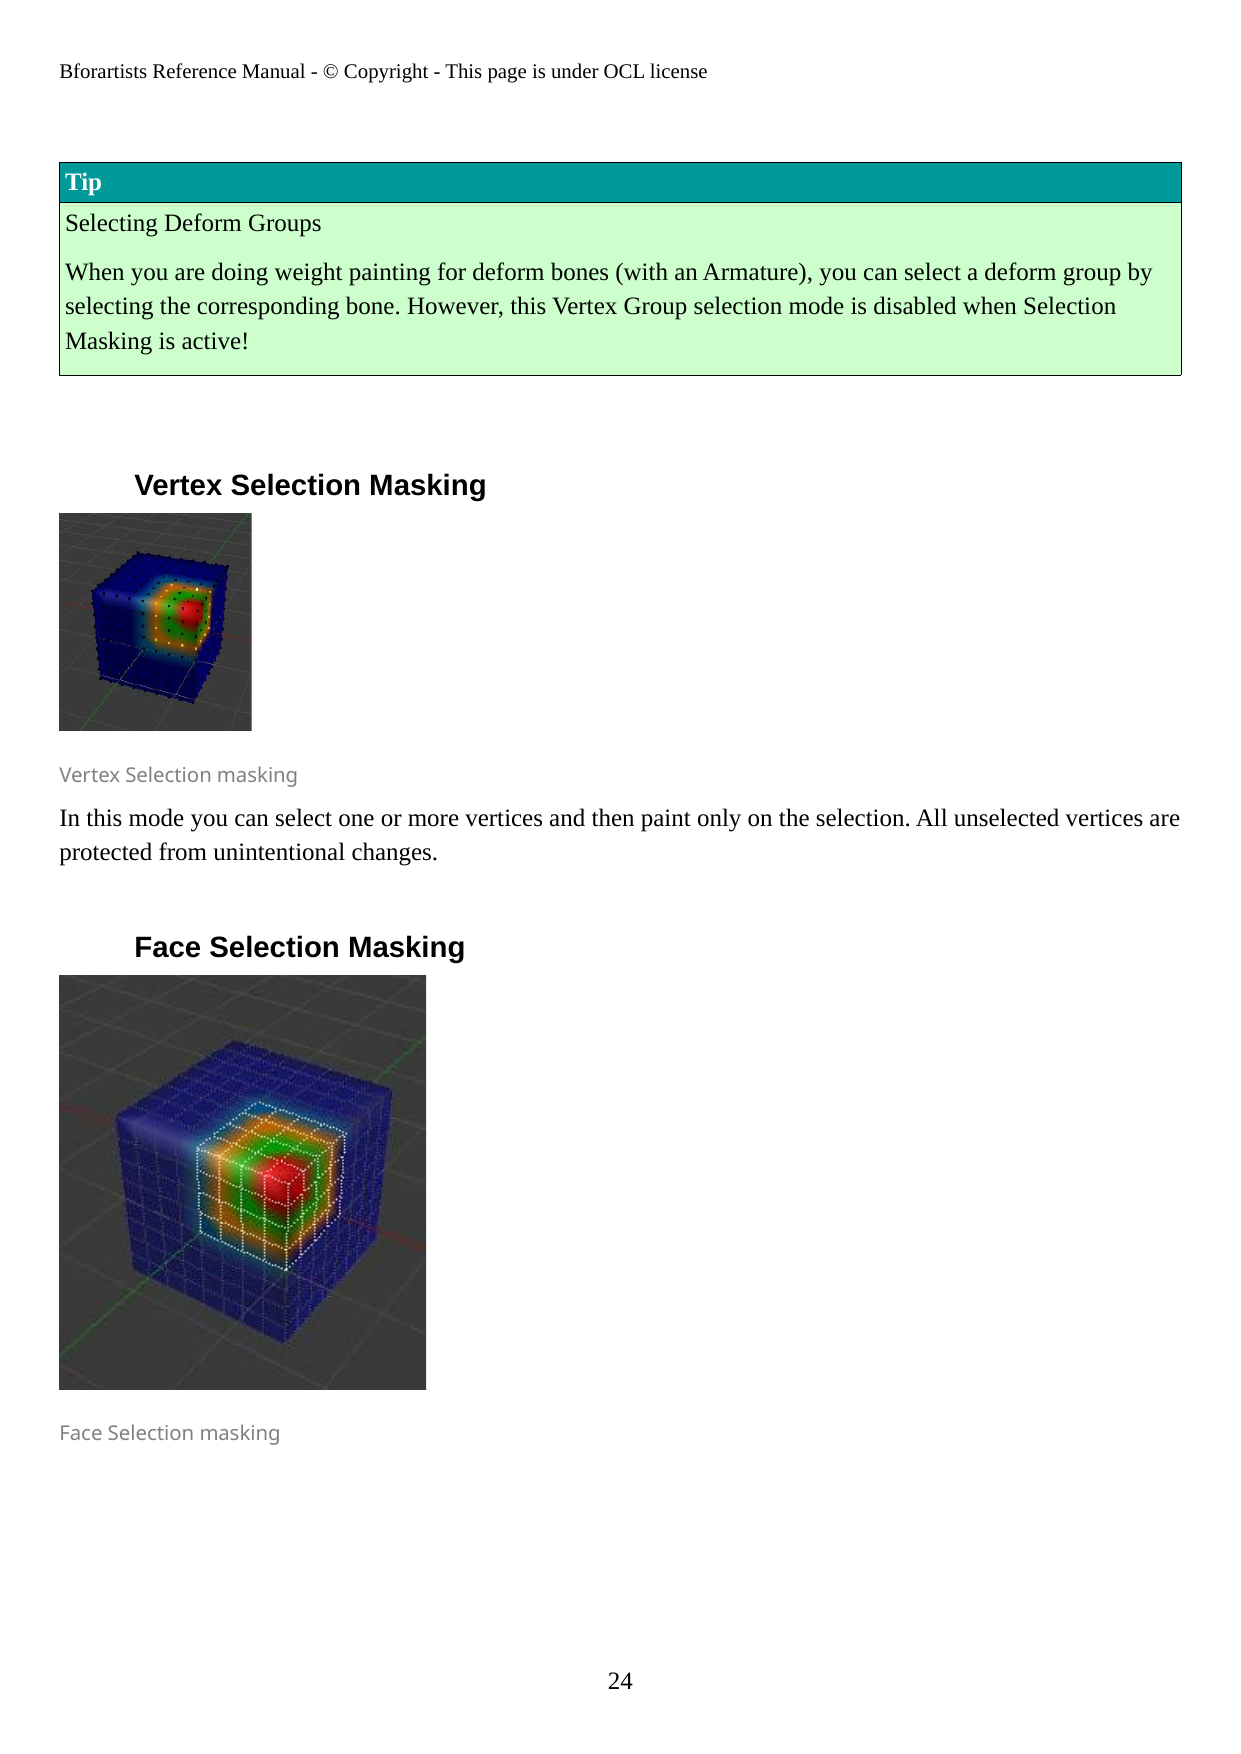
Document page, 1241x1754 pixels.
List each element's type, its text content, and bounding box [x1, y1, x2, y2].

text In this mode you can select one or more vertices and then paint only on the selection. All unselected vertices are protected from unintentional changes. [59, 803, 1181, 866]
text Vertex Selection masking [59, 757, 1181, 788]
picture [59, 513, 252, 731]
subtitle Vertex Selection Masking [59, 467, 1181, 501]
table_header Tip [60, 163, 1181, 202]
picture [59, 975, 427, 1390]
subtitle Face Selection Masking [59, 929, 1181, 963]
table_cell Selecting Deform Groups When you are doing weight painting for deform bones (with an Armature), you can select a deform group by selecting the corresponding bone. However, this Vertex Group selection mode is disabled when Selection Masking is active! [60, 203, 1181, 375]
text Face Selection masking [59, 1415, 1181, 1447]
